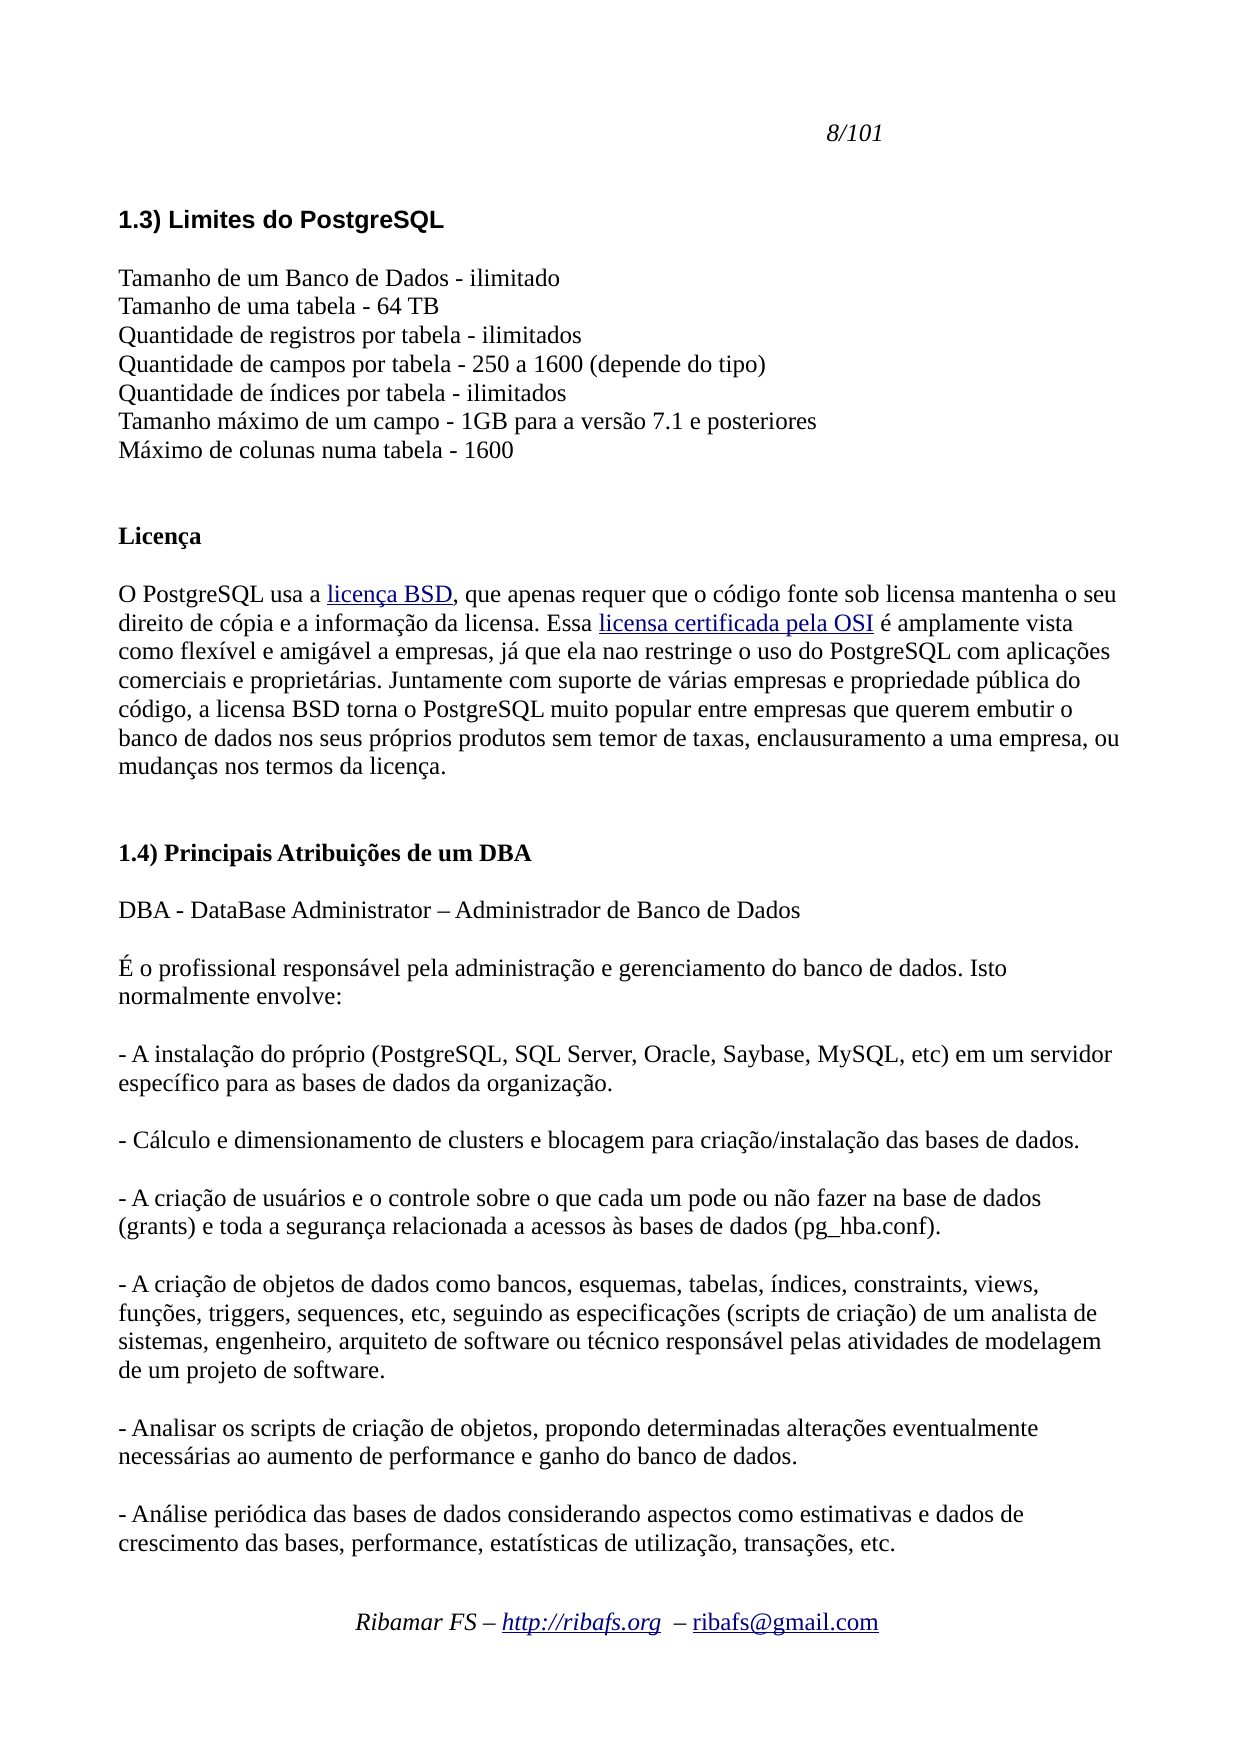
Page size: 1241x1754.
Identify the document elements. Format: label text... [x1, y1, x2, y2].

text - Analisar os scripts de criação de objetos, propondo determinadas alterações eventualmente necessárias ao aumento de performance e ganho do banco de dados. [118, 1413, 1122, 1470]
text - Cálculo e dimensionamento de clusters e blocagem para criação/instalação das bases de dados. [118, 1125, 1122, 1154]
text Tamanho de uma tabela - 64 TB [118, 291, 1122, 320]
text É o profissional responsável pela administração e gerenciamento do banco de dados. Isto normalmente envolve: [118, 953, 1122, 1010]
text Quantidade de registros por tabela - ilimitados [118, 320, 1122, 349]
text - Análise periódica das bases de dados considerando aspectos como estimativas e dados de crescimento das bases, performance, estatísticas de utilização, transações, etc. [118, 1499, 1122, 1556]
text - A instalação do próprio (PostgreSQL, SQL Server, Oracle, Saybase, MySQL, etc) em um servidor específico para as bases de dados da organização. [118, 1039, 1122, 1096]
text Máximo de colunas numa tabela - 1600 [118, 435, 1122, 464]
text Tamanho máximo de um campo - 1GB para a versão 7.1 e posteriores [118, 406, 1122, 435]
text Quantidade de campos por tabela - 250 a 1600 (depende do tipo) [118, 349, 1122, 378]
text O PostgreSQL usa a licença BSD, que apenas requer que o código fonte sob licensa mantenha o seu direito de cópia e a informação da licensa. Essa licensa certificada pela OSI é amplamente vista como flexível e amigável a empresas, já que ela nao restringe o uso do PostgreSQL com aplicações comerciais e proprietárias. Juntamente com suporte de várias empresas e propriedade pública do código, a licensa BSD torna o PostgreSQL muito popular entre empresas que querem embutir o banco de dados nos seus próprios produtos sem temor de taxas, enclausuramento a uma empresa, ou mudanças nos termos da licença. [118, 579, 1122, 780]
text - A criação de usuários e o controle sobre o que cada um pode ou não fazer na base de dados (grants) e toda a segurança relacionada a acessos às bases de dados (pg_hba.conf). [118, 1183, 1122, 1240]
text Quantidade de índices por tabela - ilimitados [118, 378, 1122, 406]
text Licença [118, 521, 1122, 550]
text DBA - DataBase Administrator – Administrador de Banco de Dados [118, 895, 1122, 924]
text - A criação de objetos de dados como bancos, esquemas, tabelas, índices, constraints, views, funções, triggers, sequences, etc, seguindo as especificações (scripts de criação) de um analista de sistemas, engenheiro, arquiteto de software ou técnico responsável pelas atividades de modelagem de um projeto de software. [118, 1269, 1122, 1384]
text 1.4) Principais Atribuições de um DBA [118, 838, 1122, 895]
text Tamanho de um Banco de Dados - ilimitado [118, 263, 1122, 291]
text 1.3) Limites do PostgreSQL [118, 205, 1122, 234]
